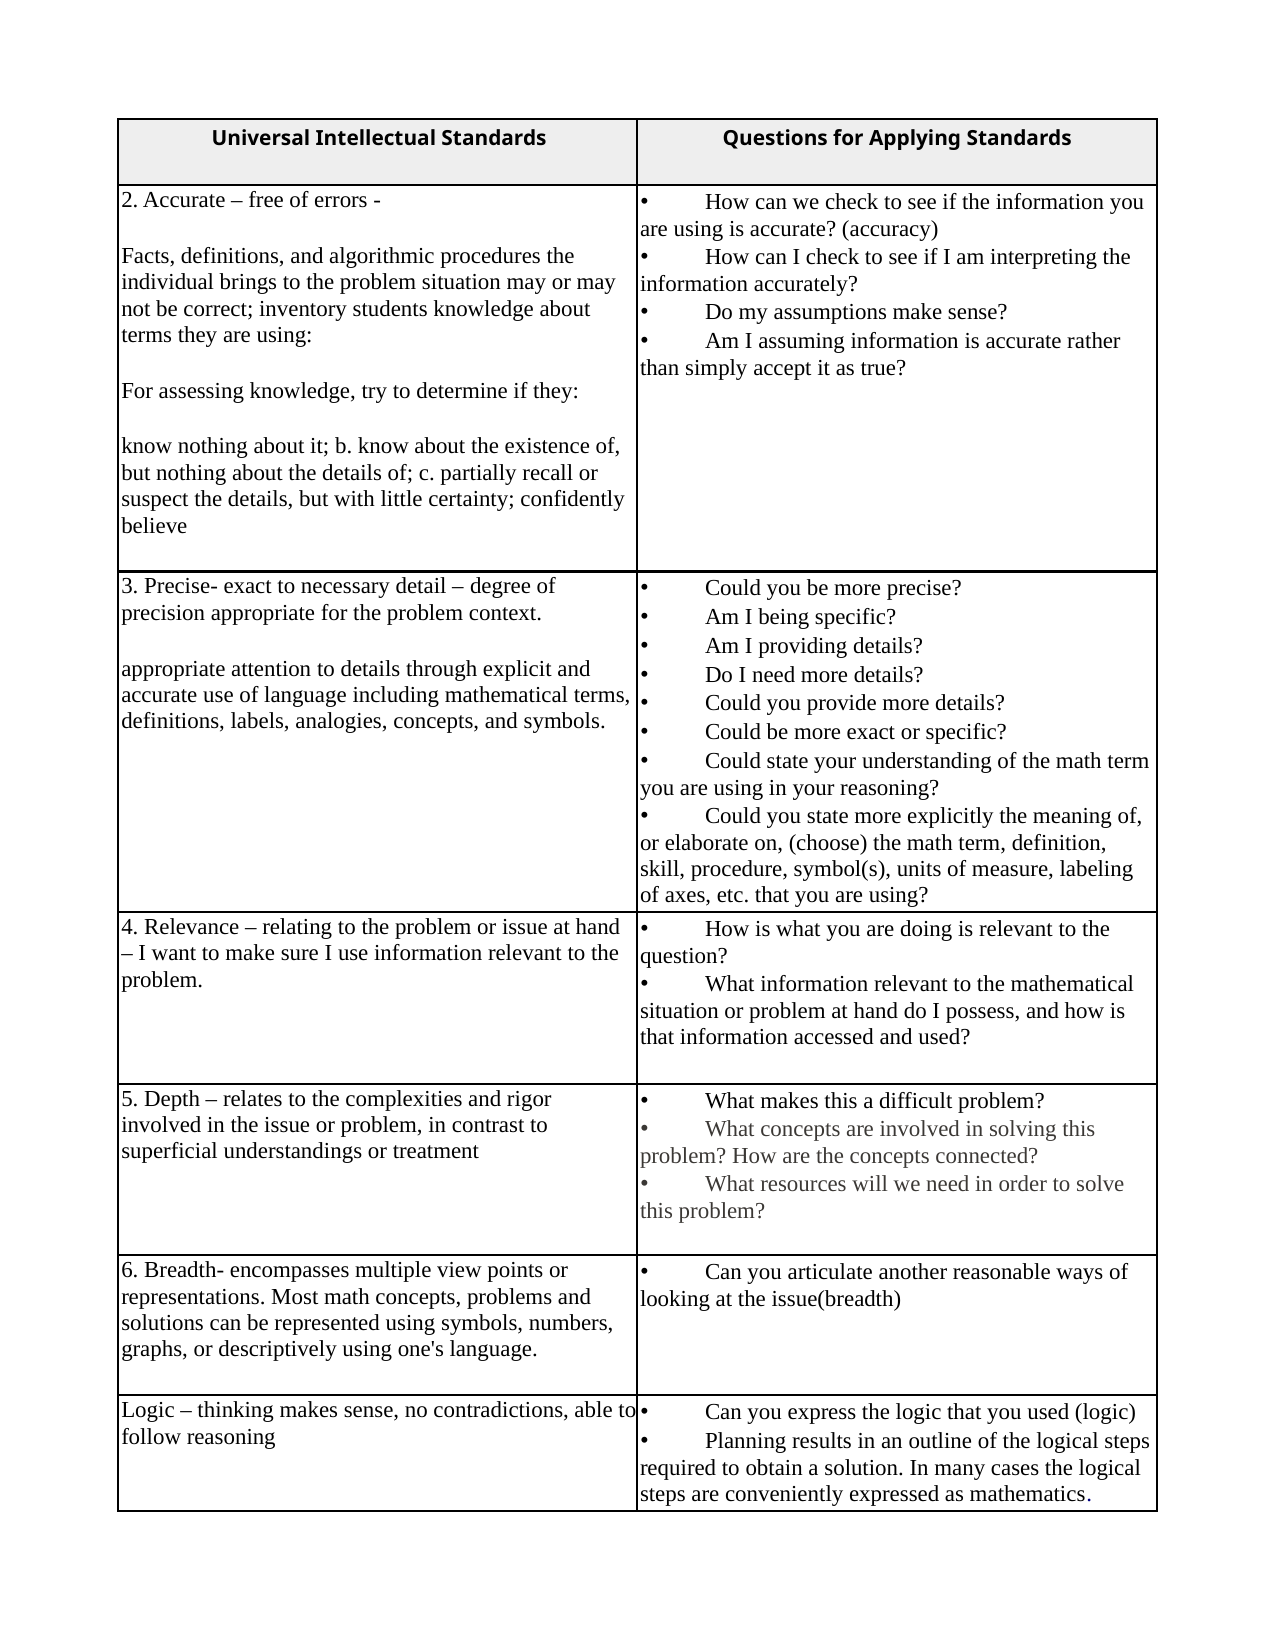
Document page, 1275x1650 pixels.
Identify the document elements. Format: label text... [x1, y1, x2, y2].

table_cell 5. Depth – relates to the complexities and rigor involved in the issue or problem, in contrast to superficial understandings or treatment [119, 1085, 636, 1254]
table_cell • How can we check to see if the information you are using is accurate? (accuracy) • How can I check to see if I am interpreting the information accurately? • Do my assumptions make sense? • Am I assuming information is accurate rather than simply accept it as true? [638, 186, 1156, 570]
table_cell • Can you express the logic that you used (logic) • Planning results in an outline of the logical steps required to obtain a solution. In many cases the logical steps are conveniently expressed as mathematics. [638, 1396, 1156, 1509]
table_cell 3. Precise- exact to necessary detail – degree of precision appropriate for the problem context. appropriate attention to details through explicit and accurate use of language including mathematical terms, definitions, labels, analogies, concepts, and symbols. [119, 573, 636, 911]
table_cell • What makes this a difficult problem? • What concepts are involved in solving this problem? How are the concepts connected? • What resources will we need in order to solve this problem? [638, 1085, 1156, 1254]
table_header Questions for Applying Standards [638, 120, 1156, 184]
table_cell • Could you be more precise? • Am I being specific? • Am I providing details? • Do I need more details? • Could you provide more details? • Could be more exact or specific? • Could state your understanding of the math term you are using in your reasoning? • Could you state more explicitly the meaning of, or elaborate on, (choose) the math term, definition, skill, procedure, symbol(s), units of measure, labeling of axes, etc. that you are using? [638, 573, 1156, 911]
table_cell Logic – thinking makes sense, no contradictions, able to follow reasoning [119, 1396, 636, 1509]
table_cell 4. Relevance – relating to the problem or issue at hand – I want to make sure I use information relevant to the problem. [119, 913, 636, 1083]
table_header Universal Intellectual Standards [119, 120, 636, 184]
table_cell • Can you articulate another reasonable ways of looking at the issue(breadth) [638, 1256, 1156, 1394]
table_cell 2. Accurate – free of errors - Facts, definitions, and algorithmic procedures the individual brings to the problem situation may or may not be correct; inventory students knowledge about terms they are using: For assessing knowledge, try to determine if they: know nothing about it; b. know about the existence of, but nothing about the details of; c. partially recall or suspect the details, but with little certainty; confidently believe [119, 186, 636, 570]
table_cell 6. Breadth- encompasses multiple view points or representations. Most math concepts, problems and solutions can be represented using symbols, numbers, graphs, or descriptively using one's language. [119, 1256, 636, 1394]
table_cell • How is what you are doing is relevant to the question? • What information relevant to the mathematical situation or problem at hand do I possess, and how is that information accessed and used? [638, 913, 1156, 1083]
